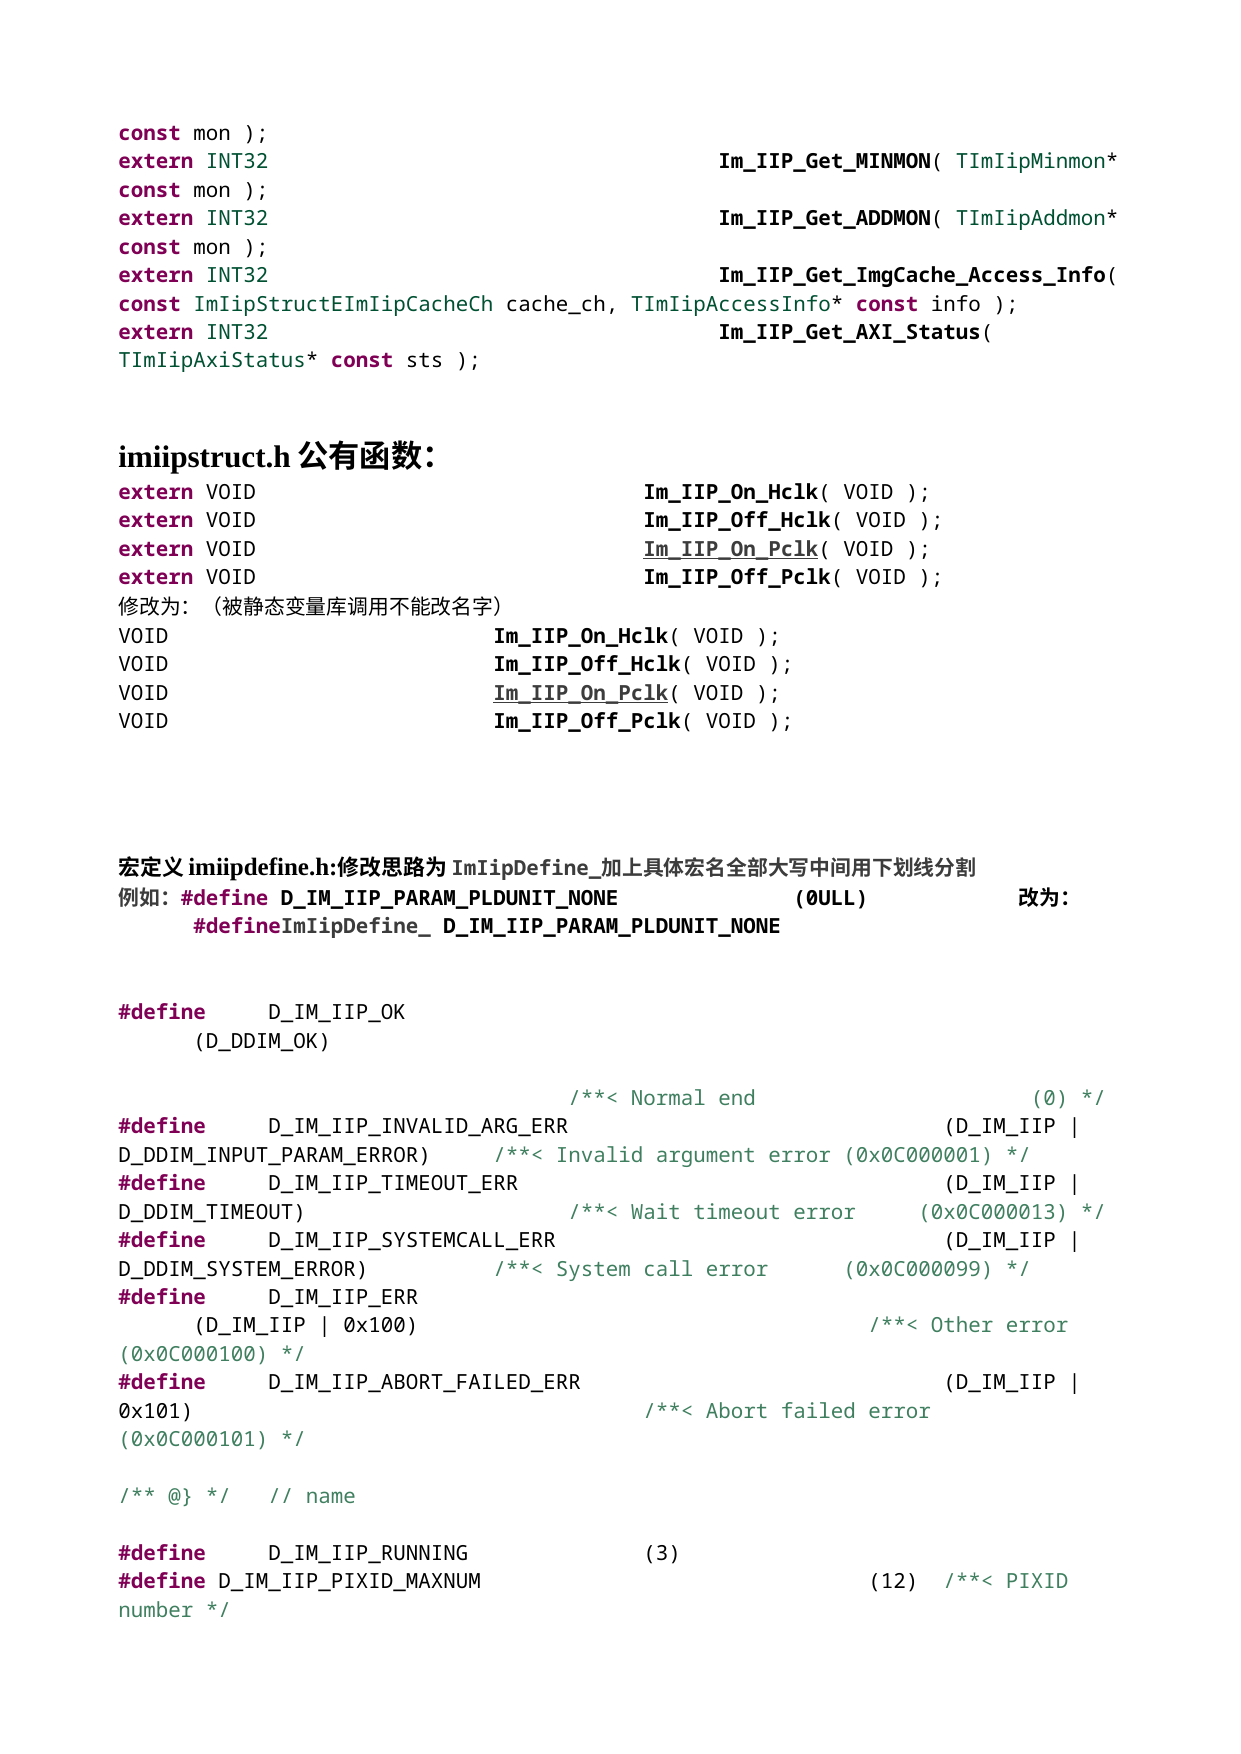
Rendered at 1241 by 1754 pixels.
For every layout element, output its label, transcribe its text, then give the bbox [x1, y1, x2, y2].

text extern VOID Im_IIP_On_Hclk( VOID ); [118, 477, 1122, 505]
text extern INT32 Im_IIP_Get_ADDMON( TImIipAddmon* const mon ); [118, 203, 1122, 260]
text extern VOID Im_IIP_Off_Hclk( VOID ); [118, 505, 1122, 534]
text VOID Im_IIP_Off_Hclk( VOID ); [118, 649, 1122, 678]
text 例如：#define D_IM_IIP_PARAM_PLDUNIT_NONE (0ULL) 改为： [118, 881, 1122, 911]
text #define D_IM_IIP_ABORT_FAILED_ERR (D_IM_IIP | 0x101) /**< Abort failed error (0x0C000101) */ [118, 1367, 1122, 1453]
text #define D_IM_IIP_PIXID_MAXNUM (12) /**< PIXID number */ [118, 1566, 1122, 1623]
text extern INT32 Im_IIP_Get_AXI_Status( TImIipAxiStatus* const sts ); [118, 317, 1122, 374]
text VOID Im_IIP_On_Hclk( VOID ); [118, 621, 1122, 649]
text #define D_IM_IIP_ERR (D_IM_IIP | 0x100) /**< Other error (0x0C000100) */ [118, 1282, 1122, 1367]
text /**< Normal end (0) */ [118, 1083, 1122, 1111]
text #define D_IM_IIP_TIMEOUT_ERR (D_IM_IIP | D_DDIM_TIMEOUT) /**< Wait timeout error (0x0C000013) */ [118, 1168, 1122, 1225]
text #defineImIipDefine_ D_IM_IIP_PARAM_PLDUNIT_NONE [118, 911, 1122, 940]
text #define D_IM_IIP_OK (D_DDIM_OK) [118, 997, 1122, 1054]
text imiipstruct.h公有函数： [118, 432, 1122, 477]
text #define D_IM_IIP_SYSTEMCALL_ERR (D_IM_IIP | D_DDIM_SYSTEM_ERROR) /**< System call error (0x0C000099) */ [118, 1225, 1122, 1282]
text extern VOID Im_IIP_Off_Pclk( VOID ); [118, 562, 1122, 591]
text VOID Im_IIP_Off_Pclk( VOID ); [118, 706, 1122, 734]
text extern INT32 Im_IIP_Get_MINMON( TImIipMinmon* const mon ); [118, 147, 1122, 203]
text #define D_IM_IIP_RUNNING (3) [118, 1538, 1122, 1566]
text VOID Im_IIP_On_Pclk( VOID ); [118, 678, 1122, 706]
text 修改为：（被静态变量库调用不能改名字） [118, 591, 1122, 621]
text extern INT32 Im_IIP_Get_ImgCache_Access_Info( const ImIipStructEImIipCacheCh cache_ch, TImIipAccessInfo* const info ); [118, 260, 1122, 317]
text const mon ); [118, 118, 1122, 147]
text /** @} */ // name [118, 1481, 1122, 1509]
text 宏定义imiipdefine.h:修改思路为ImIipDefine_加上具体宏名全部大写中间用下划线分割 [118, 849, 1122, 881]
text extern VOID Im_IIP_On_Pclk( VOID ); [118, 534, 1122, 562]
text #define D_IM_IIP_INVALID_ARG_ERR (D_IM_IIP | D_DDIM_INPUT_PARAM_ERROR) /**< Invalid argument error (0x0C000001) */ [118, 1111, 1122, 1168]
